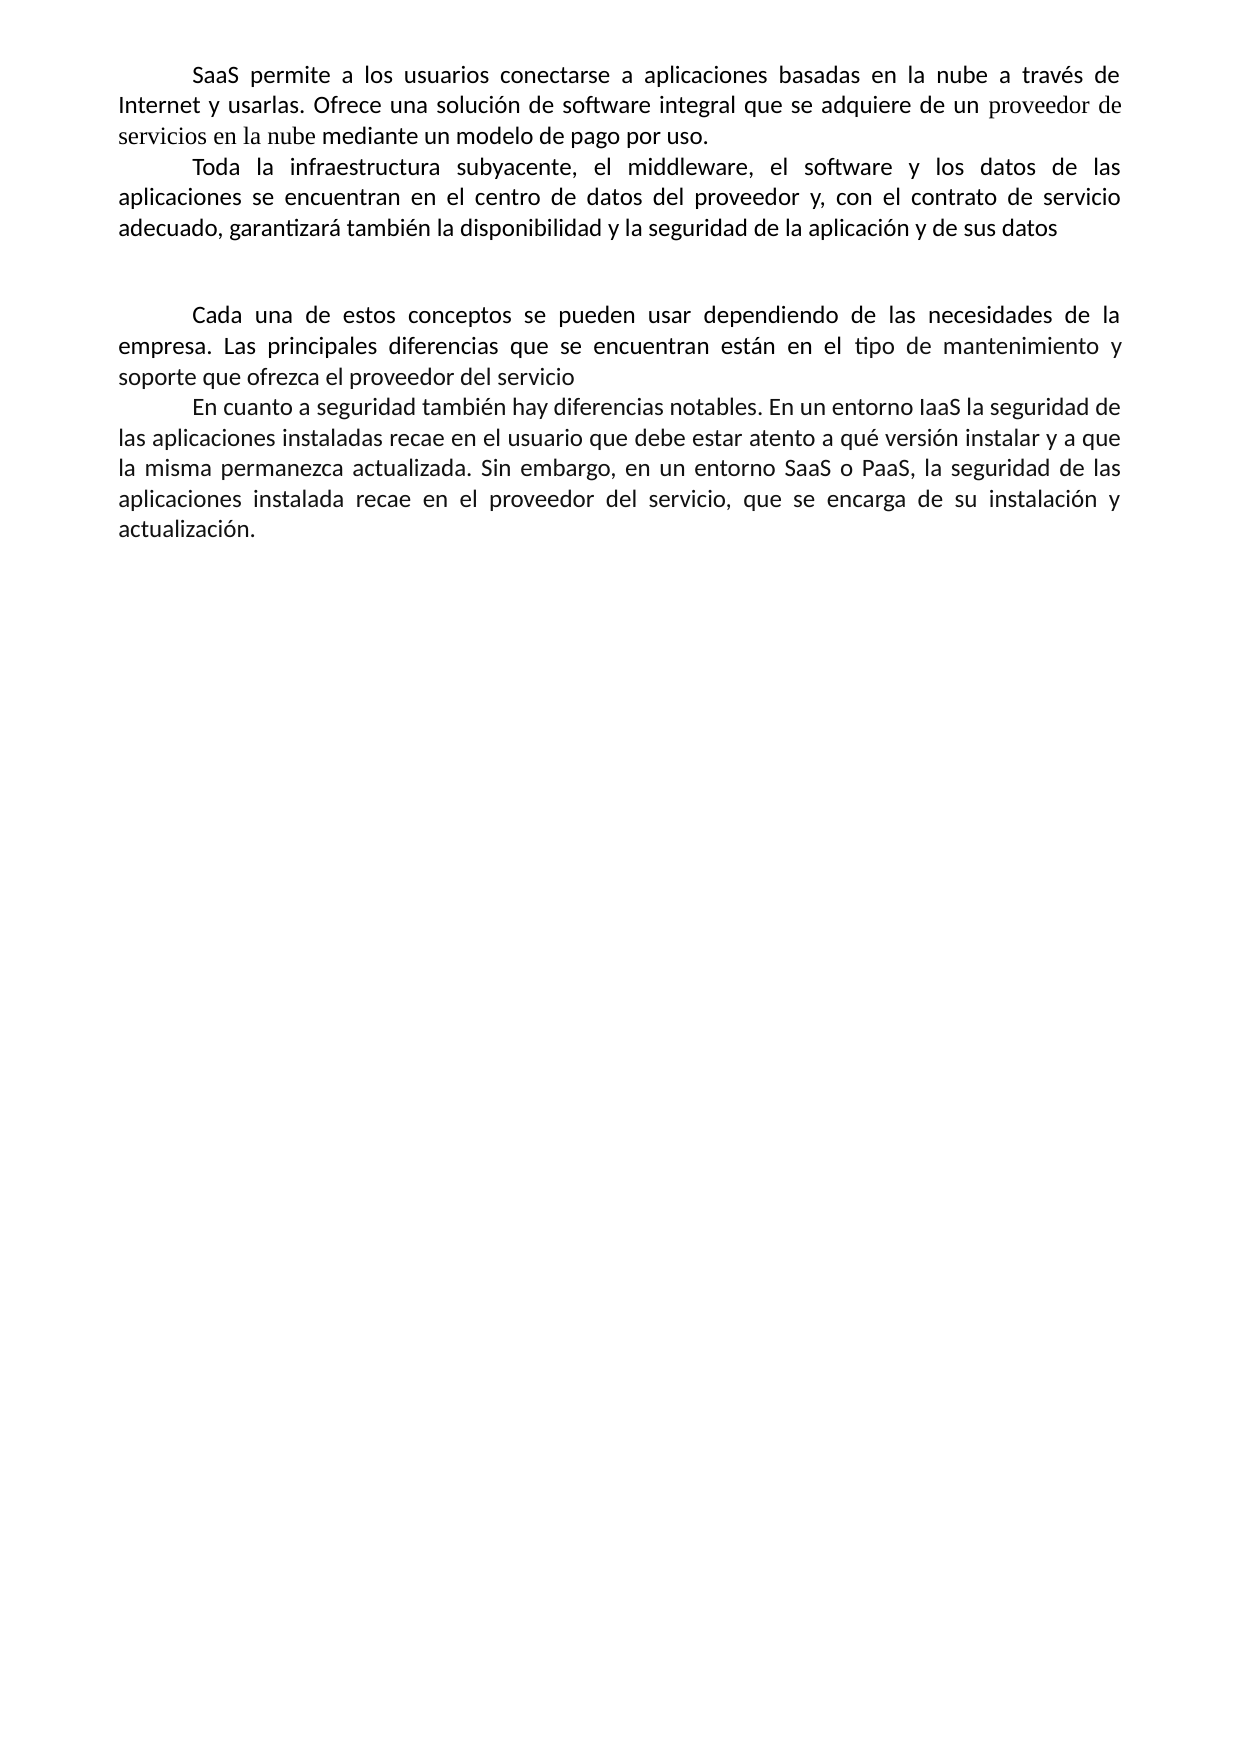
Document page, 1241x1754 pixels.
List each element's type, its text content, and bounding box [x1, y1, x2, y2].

text SaaS permite a los usuarios conectarse a aplicaciones basadas en la nube a través de Internet y usarlas. Ofrece una solución de software integral que se adquiere de un proveedor de servicios en la nube mediante un modelo de pago por uso. [118, 59, 1122, 151]
text Toda la infraestructura subyacente, el middleware, el software y los datos de las aplicaciones se encuentran en el centro de datos del proveedor y, con el contrato de servicio adecuado, garantizará también la disponibilidad y la seguridad de la aplicación y de sus datos [118, 151, 1122, 242]
text En cuanto a seguridad también hay diferencias notables. En un entorno IaaS la seguridad de las aplicaciones instaladas recae en el usuario que debe estar atento a qué versión instalar y a que la misma permanezca actualizada. Sin embargo, en un entorno SaaS o PaaS, la seguridad de las aplicaciones instalada recae en el proveedor del servicio, que se encarga de su instalación y actualización. [118, 391, 1122, 544]
text Cada una de estos conceptos se pueden usar dependiendo de las necesidades de la empresa. Las principales diferencias que se encuentran están en el tipo de mantenimiento y soporte que ofrezca el proveedor del servicio [118, 300, 1122, 391]
